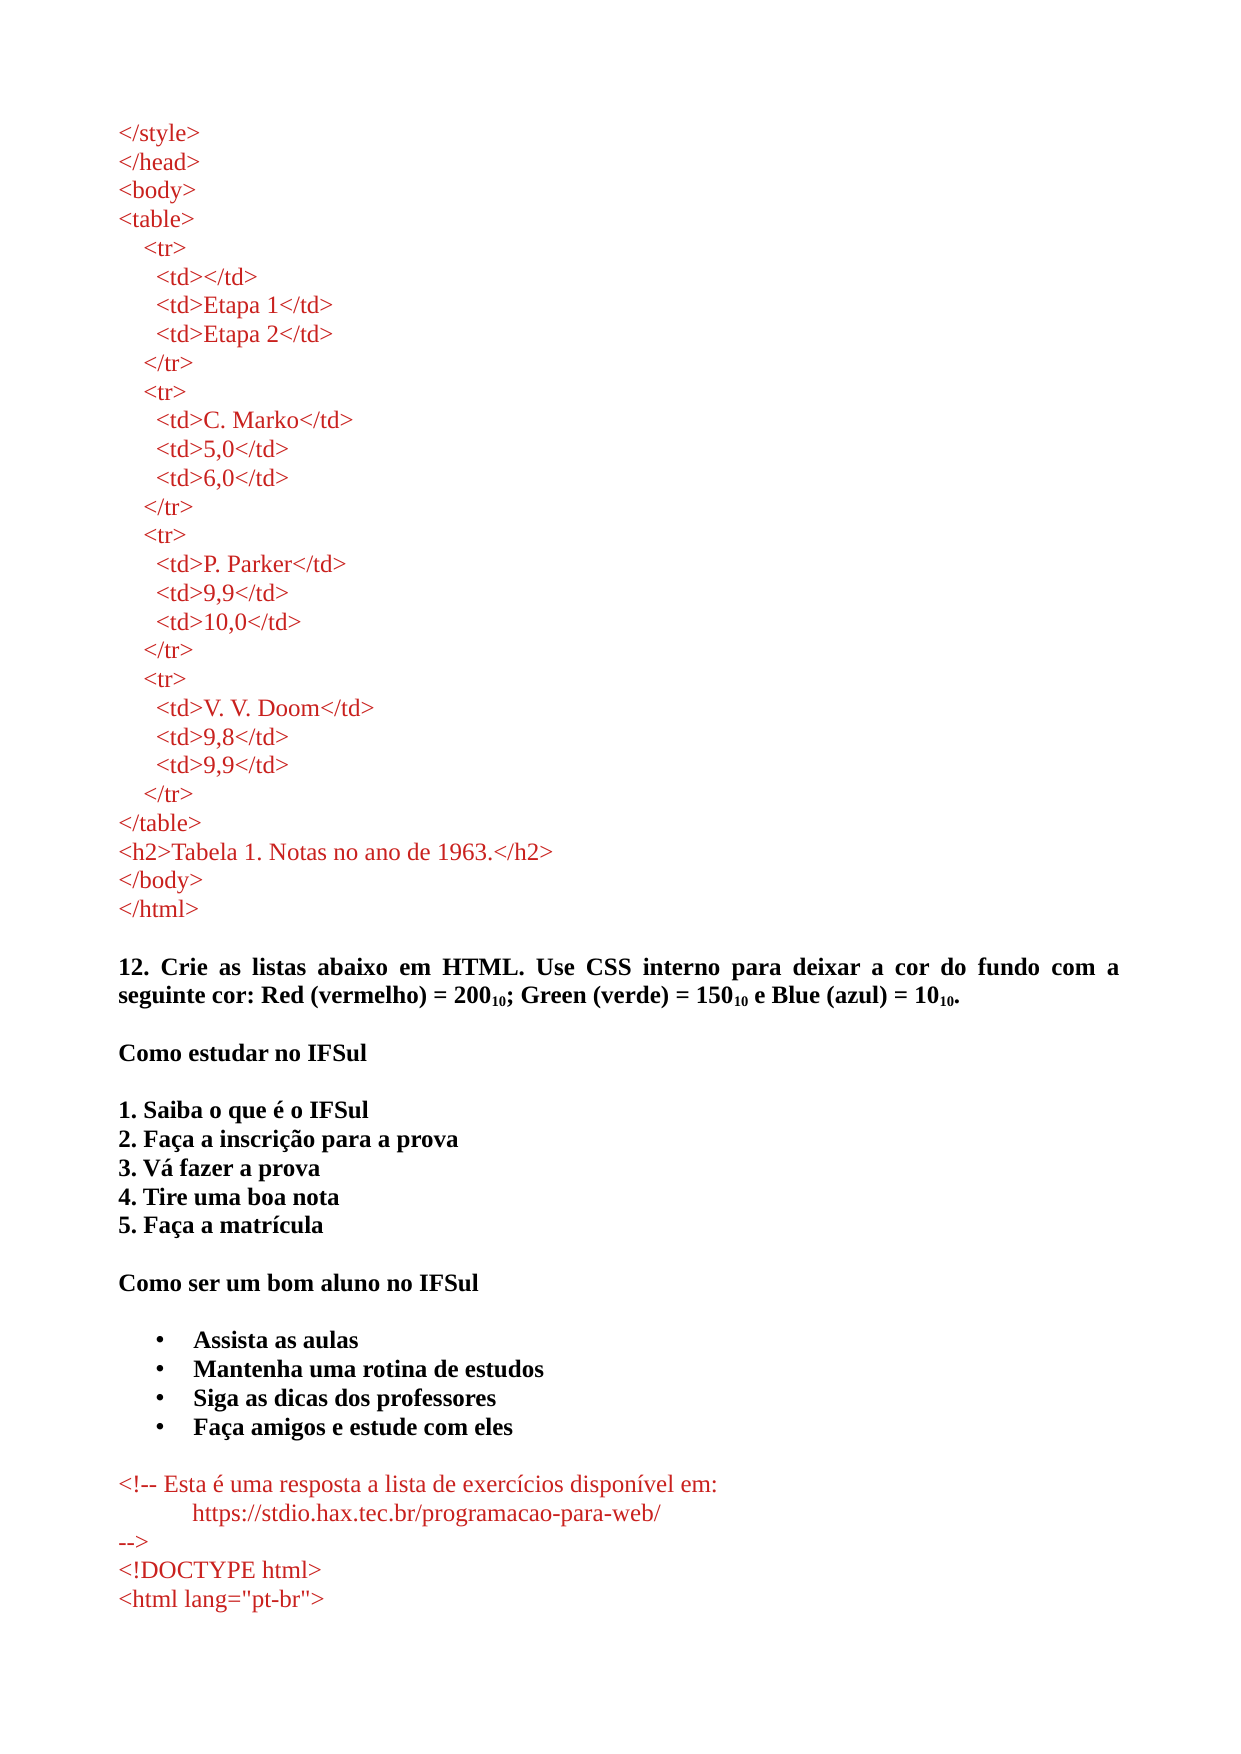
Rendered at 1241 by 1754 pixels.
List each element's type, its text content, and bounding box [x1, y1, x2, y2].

list Siga as dicas dos professores [156, 1383, 1122, 1412]
text </head> [118, 147, 1122, 176]
text </table> [118, 808, 1122, 837]
text <td></td> [118, 262, 1122, 291]
text <td>C. Marko</td> [118, 406, 1122, 434]
text <td>Etapa 1</td> [118, 291, 1122, 319]
text <td>V. V. Doom</td> [118, 693, 1122, 722]
text <body> [118, 176, 1122, 204]
text </body> [118, 866, 1122, 894]
text 1. Saiba o que é o IFSul [118, 1096, 1122, 1124]
list Faça amigos e estude com eles [156, 1412, 1122, 1441]
text <td>Etapa 2</td> [118, 319, 1122, 348]
text <td>10,0</td> [118, 607, 1122, 636]
text <!-- Esta é uma resposta a lista de exercícios disponível em: [118, 1469, 1122, 1498]
text <tr> [118, 521, 1122, 549]
text <h2>Tabela 1. Notas no ano de 1963.</h2> [118, 837, 1122, 866]
text <tr> [118, 664, 1122, 693]
text Como estudar no IFSul [118, 1038, 1122, 1067]
text </html> [118, 894, 1122, 923]
text <html lang="pt-br"> [118, 1584, 1122, 1613]
text 5. Faça a matrícula [118, 1211, 1122, 1239]
text </tr> [118, 492, 1122, 521]
text </tr> [118, 779, 1122, 808]
text <tr> [118, 233, 1122, 262]
text 4. Tire uma boa nota [118, 1182, 1122, 1211]
text <td>9,9</td> [118, 578, 1122, 607]
text <td>6,0</td> [118, 463, 1122, 492]
text Como ser um bom aluno no IFSul [118, 1268, 1122, 1297]
text <td>P. Parker</td> [118, 549, 1122, 578]
text </tr> [118, 348, 1122, 377]
text <table> [118, 204, 1122, 233]
text <td>9,8</td> [118, 722, 1122, 751]
text <td>5,0</td> [118, 434, 1122, 463]
text 2. Faça a inscrição para a prova [118, 1124, 1122, 1153]
text <!DOCTYPE html> [118, 1556, 1122, 1584]
text </style> [118, 118, 1122, 147]
text 12. Crie as listas abaixo em HTML. Use CSS interno para deixar a cor do fundo com a seguinte cor: Red (vermelho) = 20010; Green (verde) = 15010 e Blue (azul) = 1010. [118, 952, 1122, 1009]
text <td>9,9</td> [118, 751, 1122, 779]
text <tr> [118, 377, 1122, 406]
text </tr> [118, 636, 1122, 664]
list Assista as aulas [156, 1326, 1122, 1354]
text --> [118, 1527, 1122, 1556]
text https://stdio.hax.tec.br/programacao-para-web/ [118, 1498, 1122, 1527]
text 3. Vá fazer a prova [118, 1153, 1122, 1182]
list Mantenha uma rotina de estudos [156, 1354, 1122, 1383]
